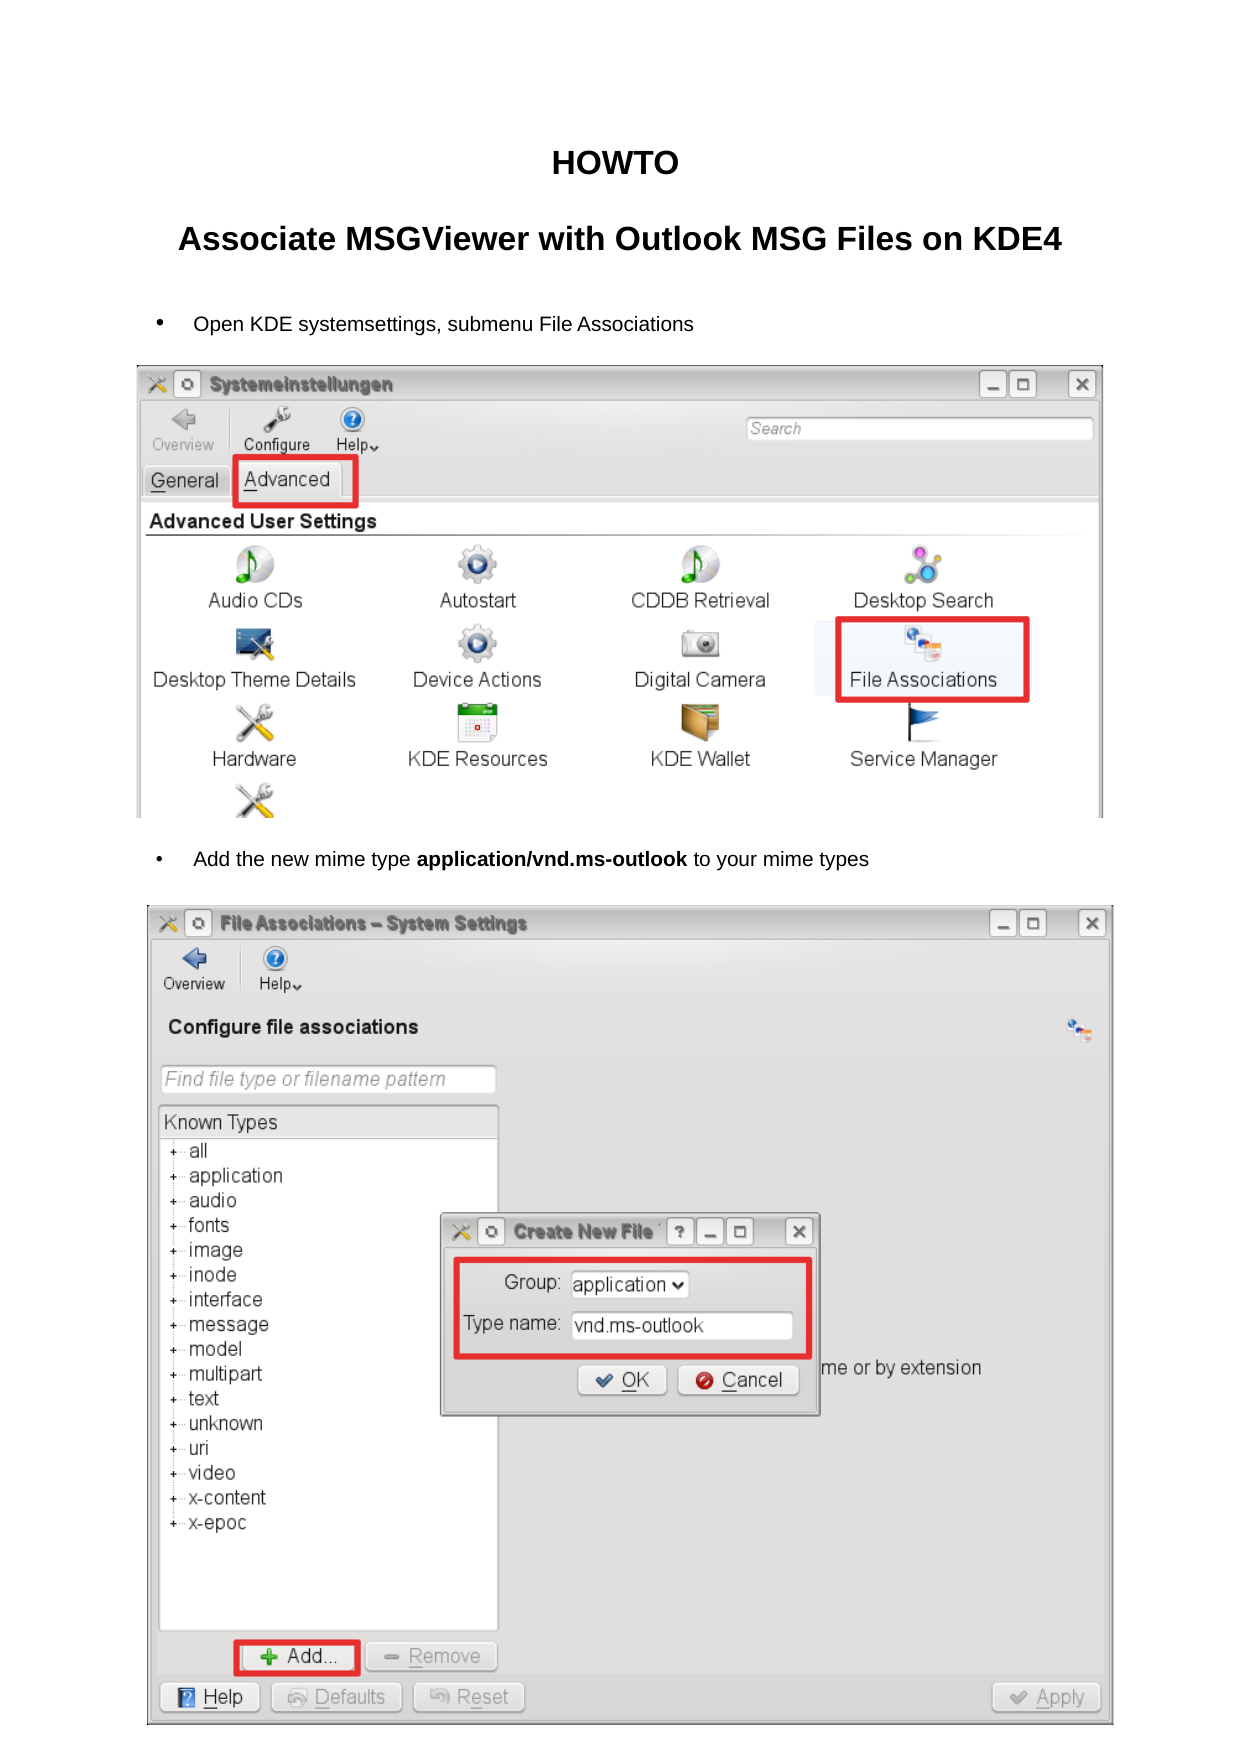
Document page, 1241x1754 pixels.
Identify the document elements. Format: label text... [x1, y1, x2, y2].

picture [147, 905, 1114, 1725]
subtitle Associate MSGViewer with Outlook MSG Files on KDE4 [118, 219, 1122, 258]
list Add the new mime type application/vnd.ms-outlook to your mime types [156, 846, 1122, 871]
list Open KDE systemsettings, submenu File Associations [156, 312, 1122, 365]
picture [136, 365, 1104, 818]
subtitle HOWTO [118, 143, 1122, 182]
